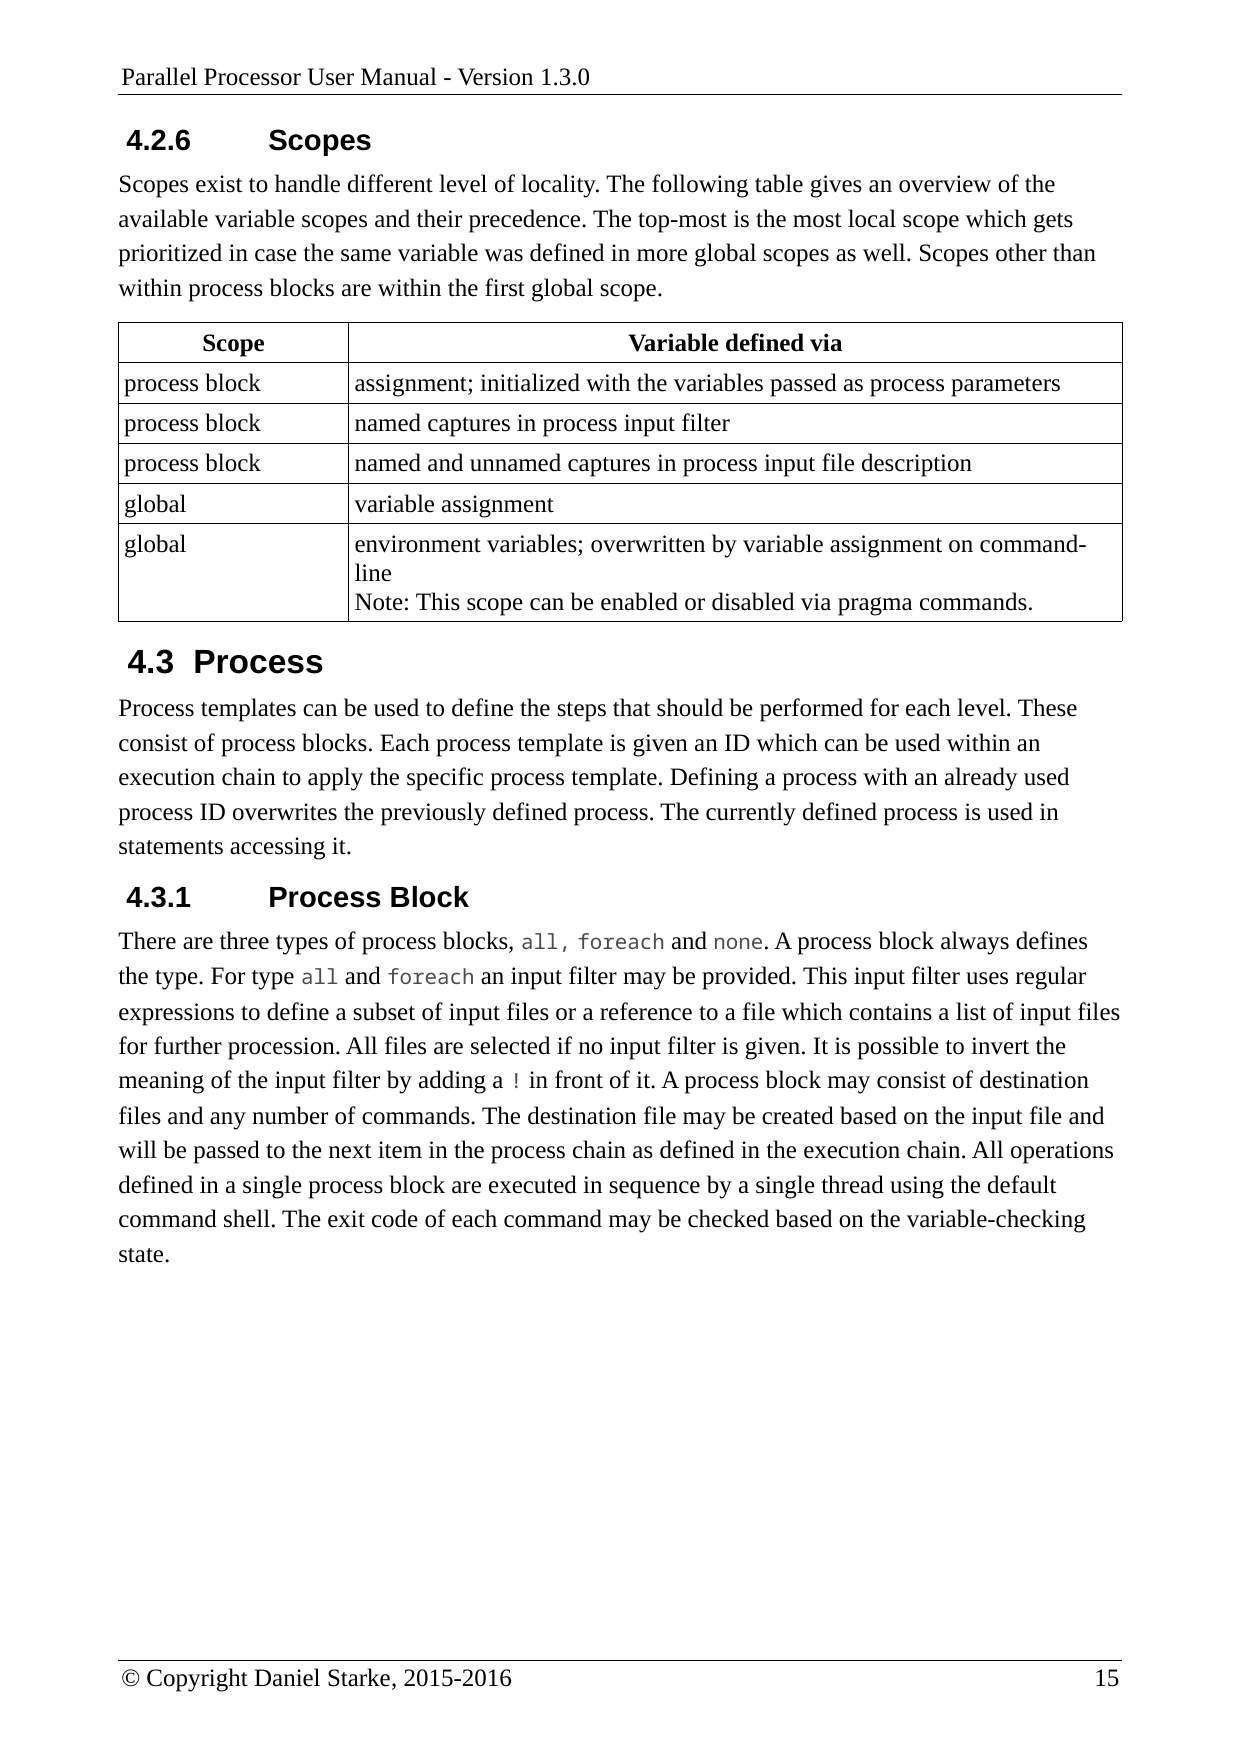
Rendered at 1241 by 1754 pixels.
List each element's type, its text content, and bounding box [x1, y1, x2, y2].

table_cell global [119, 484, 348, 523]
table_header Scope [119, 323, 348, 362]
table_cell variable assignment [349, 484, 1122, 523]
table_cell global [119, 524, 348, 621]
subtitle Process Block [118, 880, 1122, 914]
text Scopes exist to handle different level of locality. The following table gives an overview of the available variable scopes and their precedence. The top-most is the most local scope which gets prioritized in case the same variable was defined in more global scopes as well. Scopes other than within process blocks are within the first global scope. [118, 169, 1122, 301]
table_cell process block [119, 444, 348, 483]
table_cell process block [119, 404, 348, 443]
text Process templates can be used to define the steps that should be performed for each level. These consist of process blocks. Each process template is given an ID which can be used within an execution chain to apply the specific process template. Defining a process with an already used process ID overwrites the previously defined process. The currently defined process is used in statements accessing it. [118, 693, 1122, 860]
subtitle Scopes [118, 123, 1122, 157]
table_cell assignment; initialized with the variables passed as process parameters [349, 363, 1122, 402]
subtitle Process [118, 642, 1122, 681]
table_cell named captures in process input filter [349, 404, 1122, 443]
table_cell environment variables; overwritten by variable assignment on command-line Note: This scope can be enabled or disabled via pragma commands. [349, 524, 1122, 621]
text There are three types of process blocks, all, foreach and none. A process block always defines the type. For type all and foreach an input filter may be provided. This input filter uses regular expressions to define a subset of input files or a reference to a file which contains a list of input files for further procession. All files are selected if no input filter is given. It is possible to invert the meaning of the input filter by adding a ! in front of it. A process block may consist of destination files and any number of commands. The destination file may be created based on the input file and will be passed to the next item in the process chain as defined in the execution chain. All operations defined in a single process block are executed in sequence by a single thread using the default command shell. The exit code of each command may be checked based on the variable-checking state. [118, 926, 1122, 1267]
table_cell named and unnamed captures in process input file description [349, 444, 1122, 483]
table_header Variable defined via [349, 323, 1122, 362]
table_cell process block [119, 363, 348, 402]
